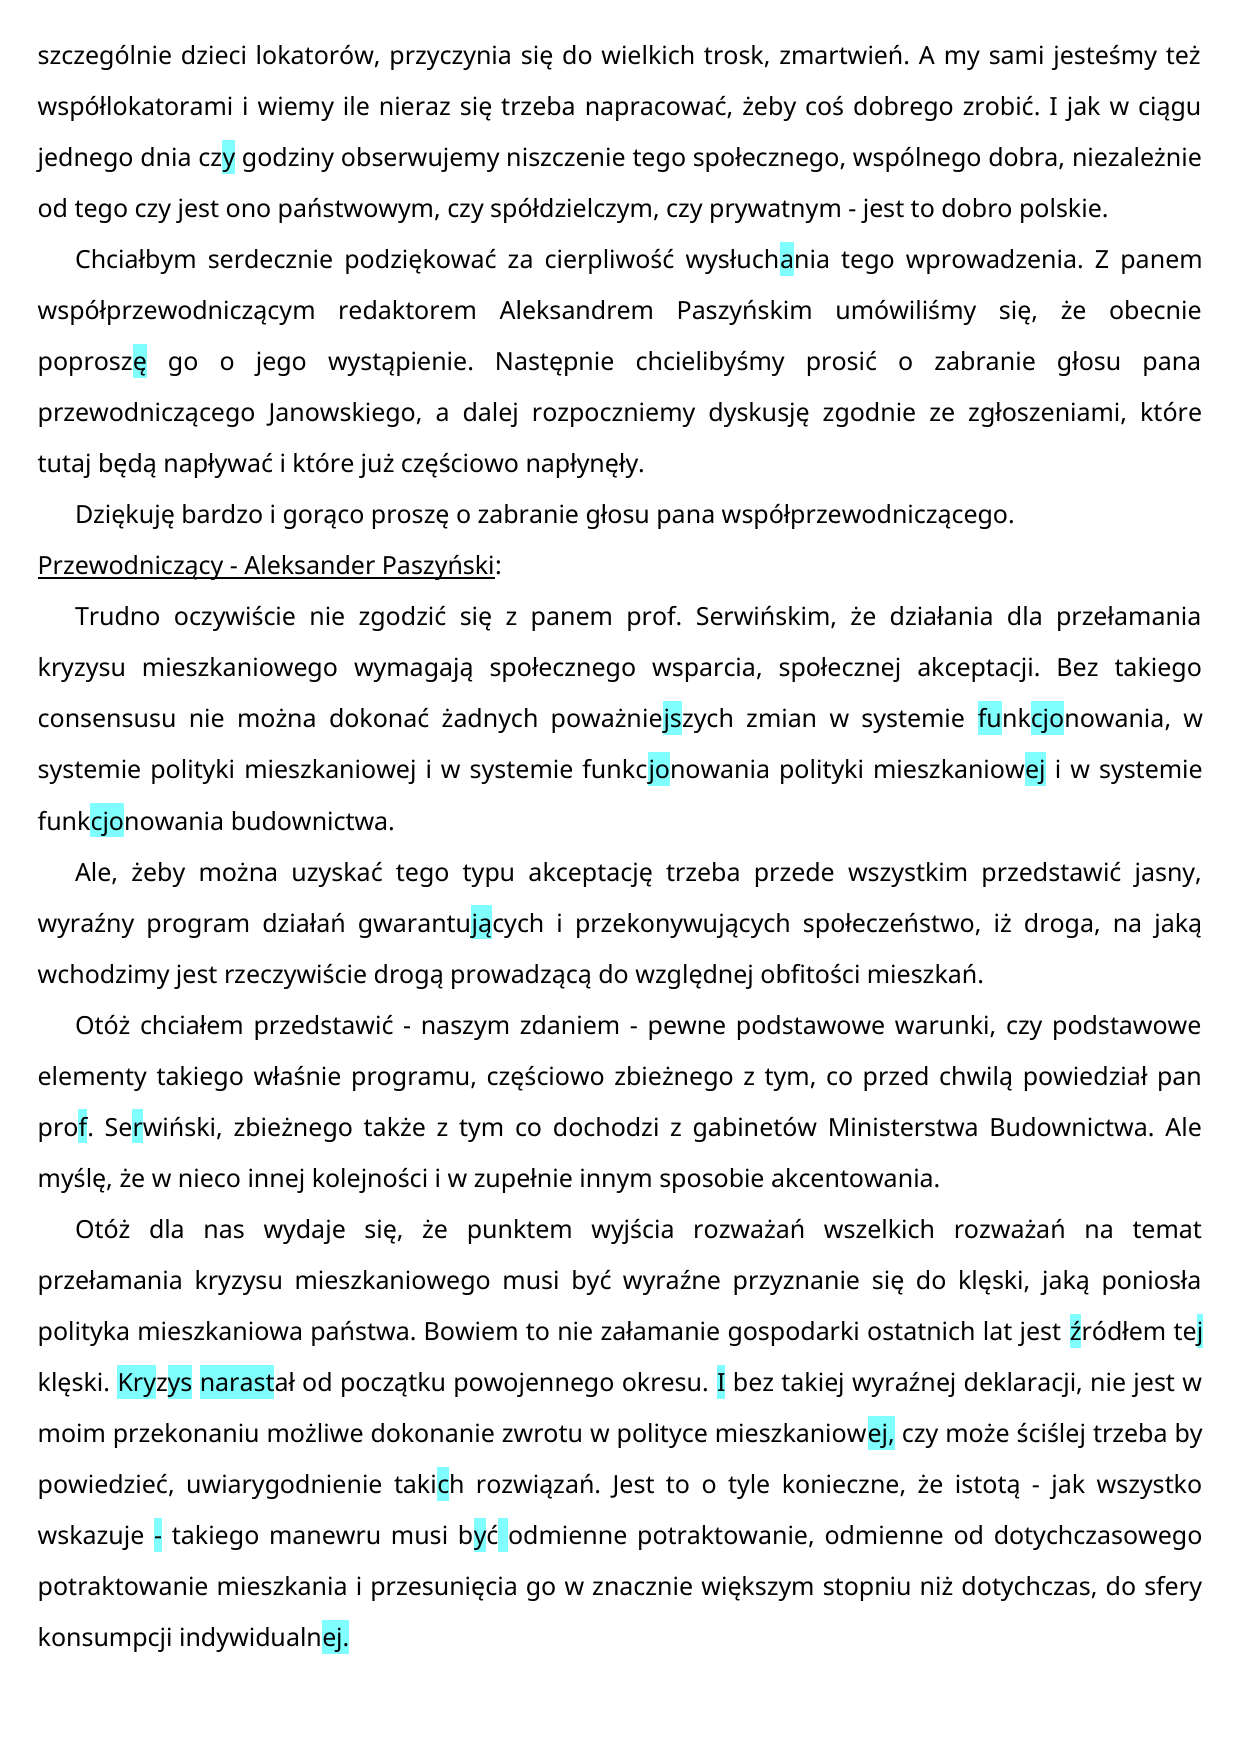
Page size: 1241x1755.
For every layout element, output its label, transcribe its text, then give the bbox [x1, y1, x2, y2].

text Trudno oczywiście nie zgodzić się z panem prof. Serwińskim, że działania dla przełamania kryzysu mieszkaniowego wymagają społecznego wsparcia, społecznej akceptacji. Bez takiego consensusu nie można dokonać żadnych poważniejszych zmian w systemie funkcjonowania, w systemie polityki mieszkaniowej i w systemie funkcjonowania polityki mieszkaniowej i w systemie funkcjonowania budownictwa. [37, 599, 1203, 837]
text Otóż chciałem przedstawić - naszym zdaniem - pewne podstawowe warunki, czy podstawowe elementy takiego właśnie programu, częściowo zbieżnego z tym, co przed chwilą powiedział pan prof. Serwiński, zbieżnego także z tym co dochodzi z gabinetów Ministerstwa Budownictwa. Ale myślę, że w nieco innej kolejności i w zupełnie innym sposobie akcentowania. [37, 1007, 1203, 1194]
text Dziękuję bardzo i gorąco proszę o zabranie głosu pana współprzewodniczącego. [37, 497, 1203, 531]
text szczególnie dzieci lokatorów, przyczynia się do wielkich trosk, zmartwień. A my sami jesteśmy też współlokatorami i wiemy ile nieraz się trzeba napracować, żeby coś dobrego zrobić. I jak w ciągu jednego dnia czy godziny obserwujemy niszczenie tego społecznego, wspólnego dobra, niezależnie od tego czy jest ono państwowym, czy spółdzielczym, czy prywatnym - jest to dobro polskie. [37, 37, 1203, 225]
text Przewodniczący - Aleksander Paszyński: [37, 548, 1203, 582]
text Otóż dla nas wydaje się, że punktem wyjścia rozważań wszelkich rozważań na temat przełamania kryzysu mieszkaniowego musi być wyraźne przyznanie się do klęski, jaką poniosła polityka mieszkaniowa państwa. Bowiem to nie załamanie gospodarki ostatnich lat jest źródłem tej klęski. Kryzys narastał od początku powojennego okresu. I bez takiej wyraźnej deklaracji, nie jest w moim przekonaniu możliwe dokonanie zwrotu w polityce mieszkaniowej, czy może ściślej trzeba by powiedzieć, uwiarygodnienie takich rozwiązań. Jest to o tyle konieczne, że istotą - jak wszystko wskazuje - takiego manewru musi być odmienne potraktowanie, odmienne od dotychczasowego potraktowanie mieszkania i przesunięcia go w znacznie większym stopniu niż dotychczas, do sfery konsumpcji indywidualnej. [37, 1211, 1203, 1654]
text Chciałbym serdecznie podziękować za cierpliwość wysłuchania tego wprowadzenia. Z panem współprzewodniczącym redaktorem Aleksandrem Paszyńskim umówiliśmy się, że obecnie poproszę go o jego wystąpienie. Następnie chcielibyśmy prosić o zabranie głosu pana przewodniczącego Janowskiego, a dalej rozpoczniemy dyskusję zgodnie ze zgłoszeniami, które tutaj będą napływać i które już częściowo napłynęły. [37, 242, 1203, 480]
text Ale, żeby można uzyskać tego typu akceptację trzeba przede wszystkim przedstawić jasny, wyraźny program działań gwarantujących i przekonywujących społeczeństwo, iż droga, na jaką wchodzimy jest rzeczywiście drogą prowadzącą do względnej obfitości mieszkań. [37, 854, 1203, 990]
